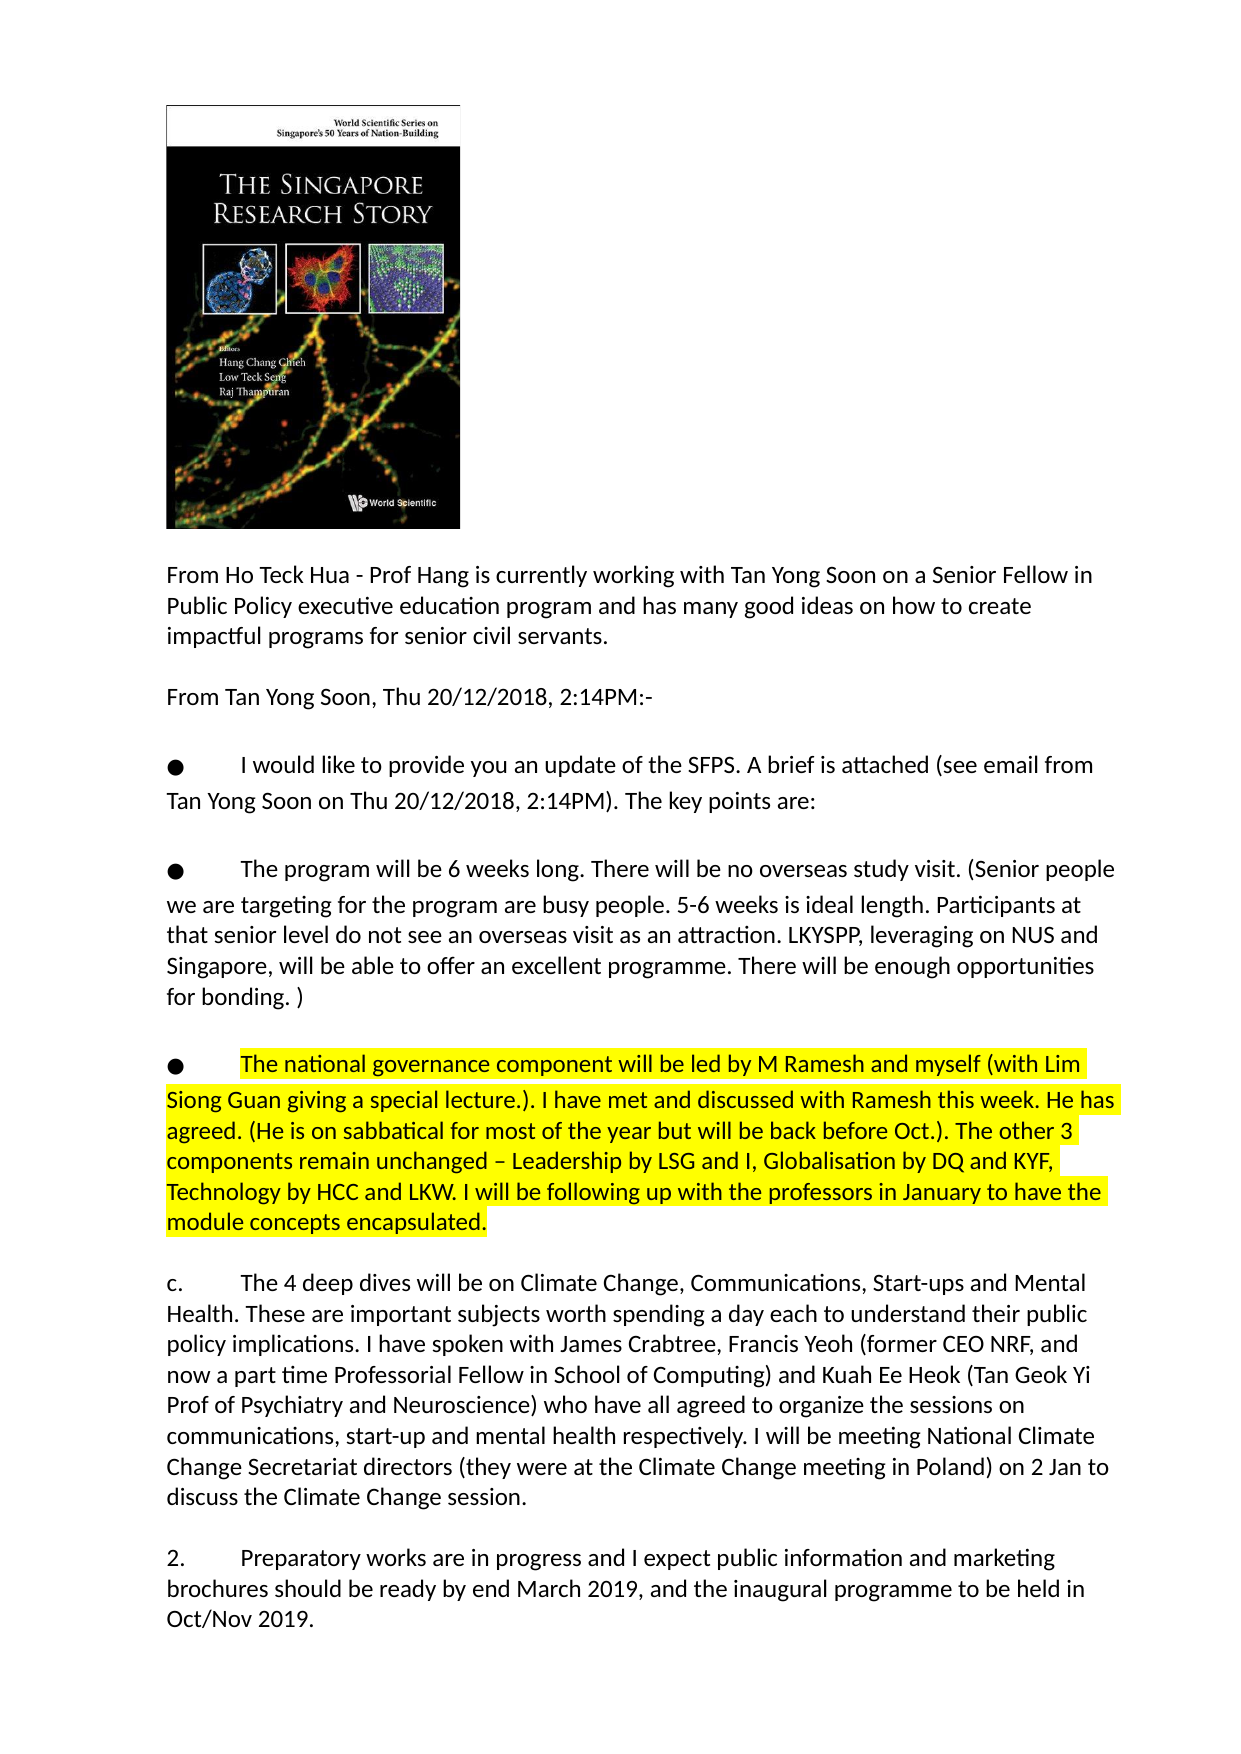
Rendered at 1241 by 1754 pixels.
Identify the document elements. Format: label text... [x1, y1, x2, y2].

text From Tan Yong Soon, Thu 20/12/2018, 2:14PM:- [166, 682, 1122, 712]
list The national governance component will be led by M Ramesh and myself (with Lim Siong Guan giving a special lecture.). I have met and discussed with Ramesh this week. He has agreed. (He is on sabbatical for most of the year but will be back before Oct.). The other 3 components remain unchanged – Leadership by LSG and I, Globalisation by DQ and KYF, Technology by HCC and LKW. I will be following up with the professors in January to have the module concepts encapsulated. [166, 1042, 1122, 1237]
picture [166, 105, 461, 529]
list The program will be 6 weeks long. There will be no overseas study visit. (Senior people we are targeting for the program are busy people. 5-6 weeks is ideal length. Participants at that senior level do not see an overseas visit as an attraction. LKYSPP, leveraging on NUS and Singapore, will be able to offer an excellent programme. There will be enough opportunities for bonding. ) [166, 846, 1122, 1011]
text From Ho Teck Hua - Prof Hang is currently working with Tan Yong Soon on a Senior Fellow in Public Policy executive education program and has many good ideas on how to create impactful programs for senior civil servants. [166, 559, 1122, 651]
list The 4 deep dives will be on Climate Change, Communications, Start-ups and Mental Health. These are important subjects worth spending a day each to understand their public policy implications. I have spoken with James Crabtree, Francis Yeoh (former CEO NRF, and now a part time Professorial Fellow in School of Computing) and Kuah Ee Heok (Tan Geok Yi Prof of Psychiatry and Neuroscience) who have all agreed to organize the sessions on communications, start-up and mental health respectively. I will be meeting National Climate Change Secretariat directors (they were at the Climate Change meeting in Poland) on 2 Jan to discuss the Climate Change session. [166, 1267, 1122, 1512]
list I would like to provide you an update of the SFPS. A brief is attached (see email from Tan Yong Soon on Thu 20/12/2018, 2:14PM). The key points are: [166, 743, 1122, 816]
list Preparatory works are in progress and I expect public information and marketing brochures should be ready by end March 2019, and the inaugural programme to be held in Oct/Nov 2019. [166, 1542, 1122, 1634]
